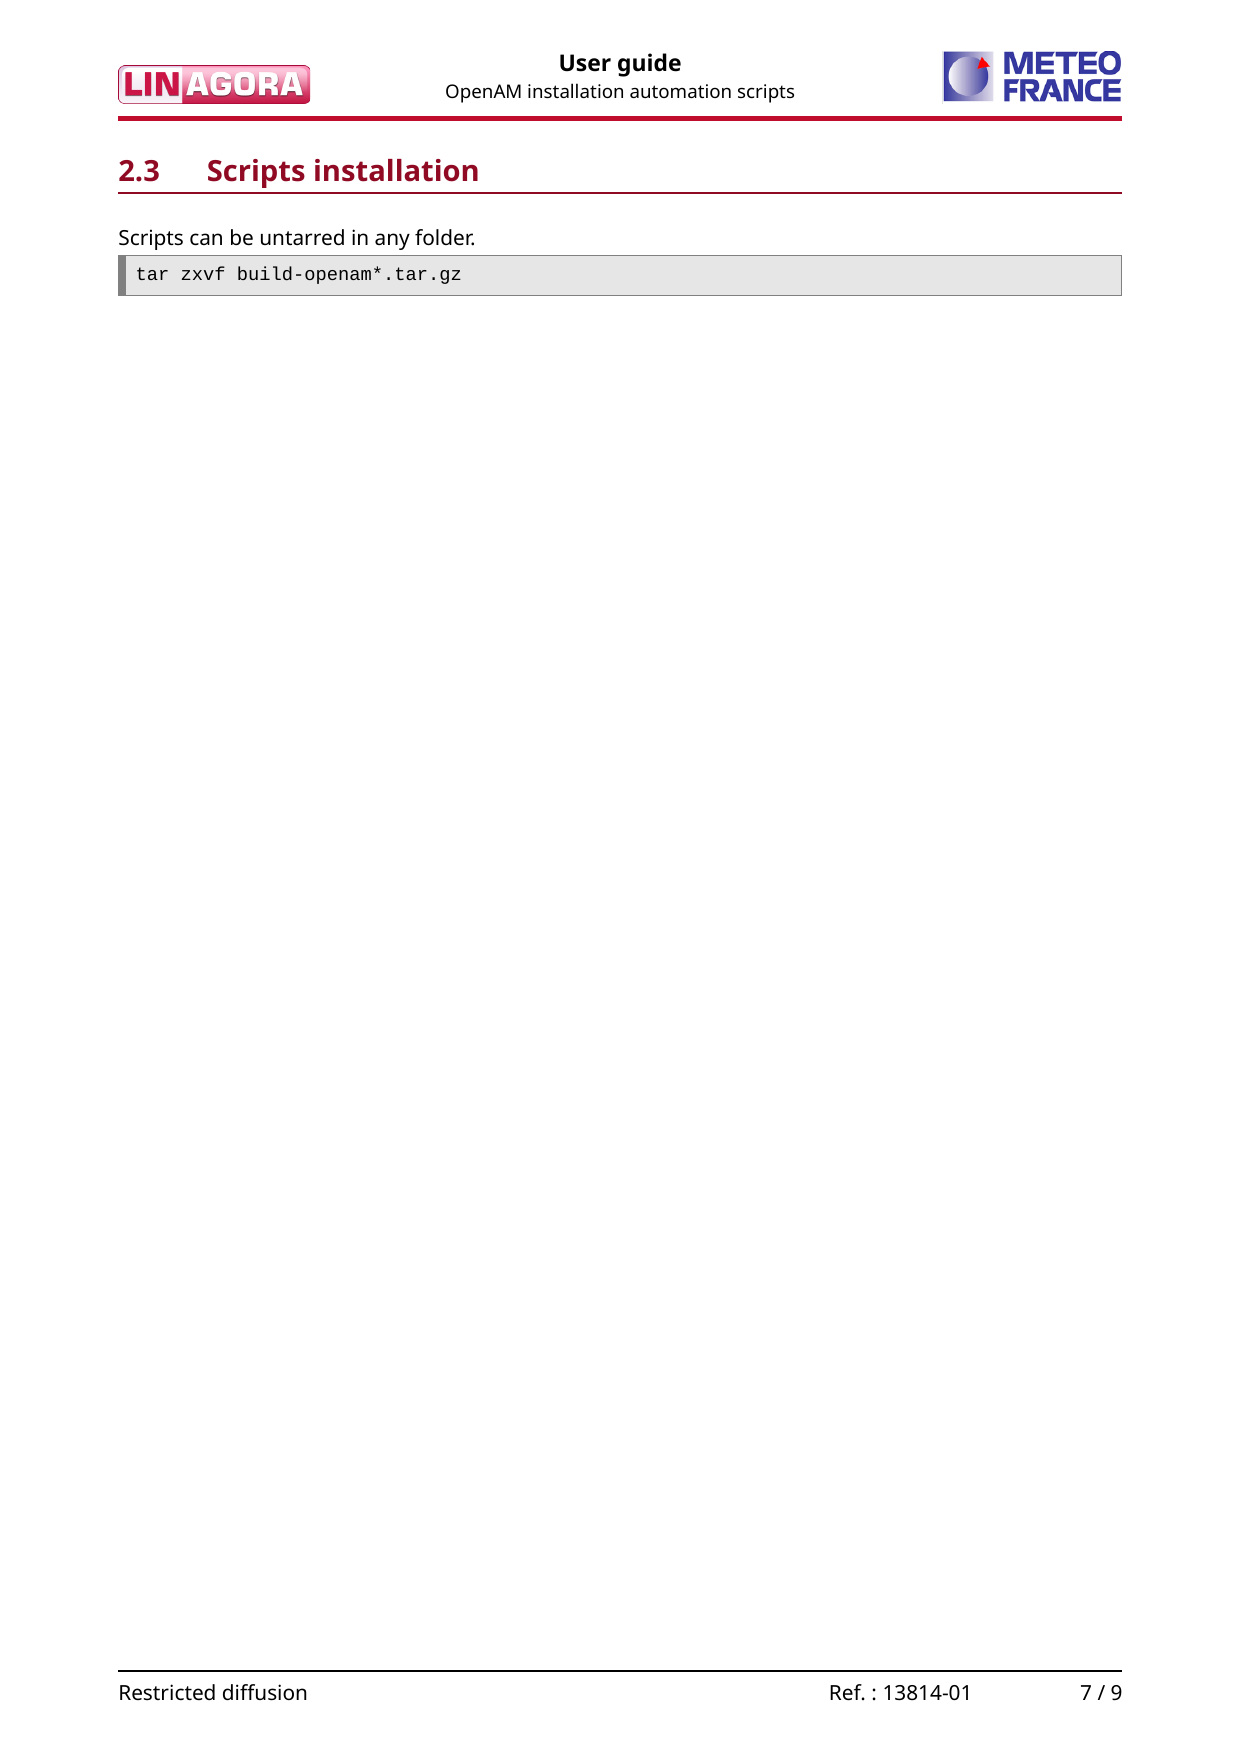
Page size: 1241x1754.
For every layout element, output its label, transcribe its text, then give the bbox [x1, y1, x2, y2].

text Scripts can be untarred in any folder. [118, 223, 1122, 252]
text tar zxvf build-openam*.tar.gz [126, 256, 1121, 295]
picture [118, 65, 311, 104]
picture [942, 51, 1123, 104]
subtitle Scripts installation [118, 151, 1122, 192]
